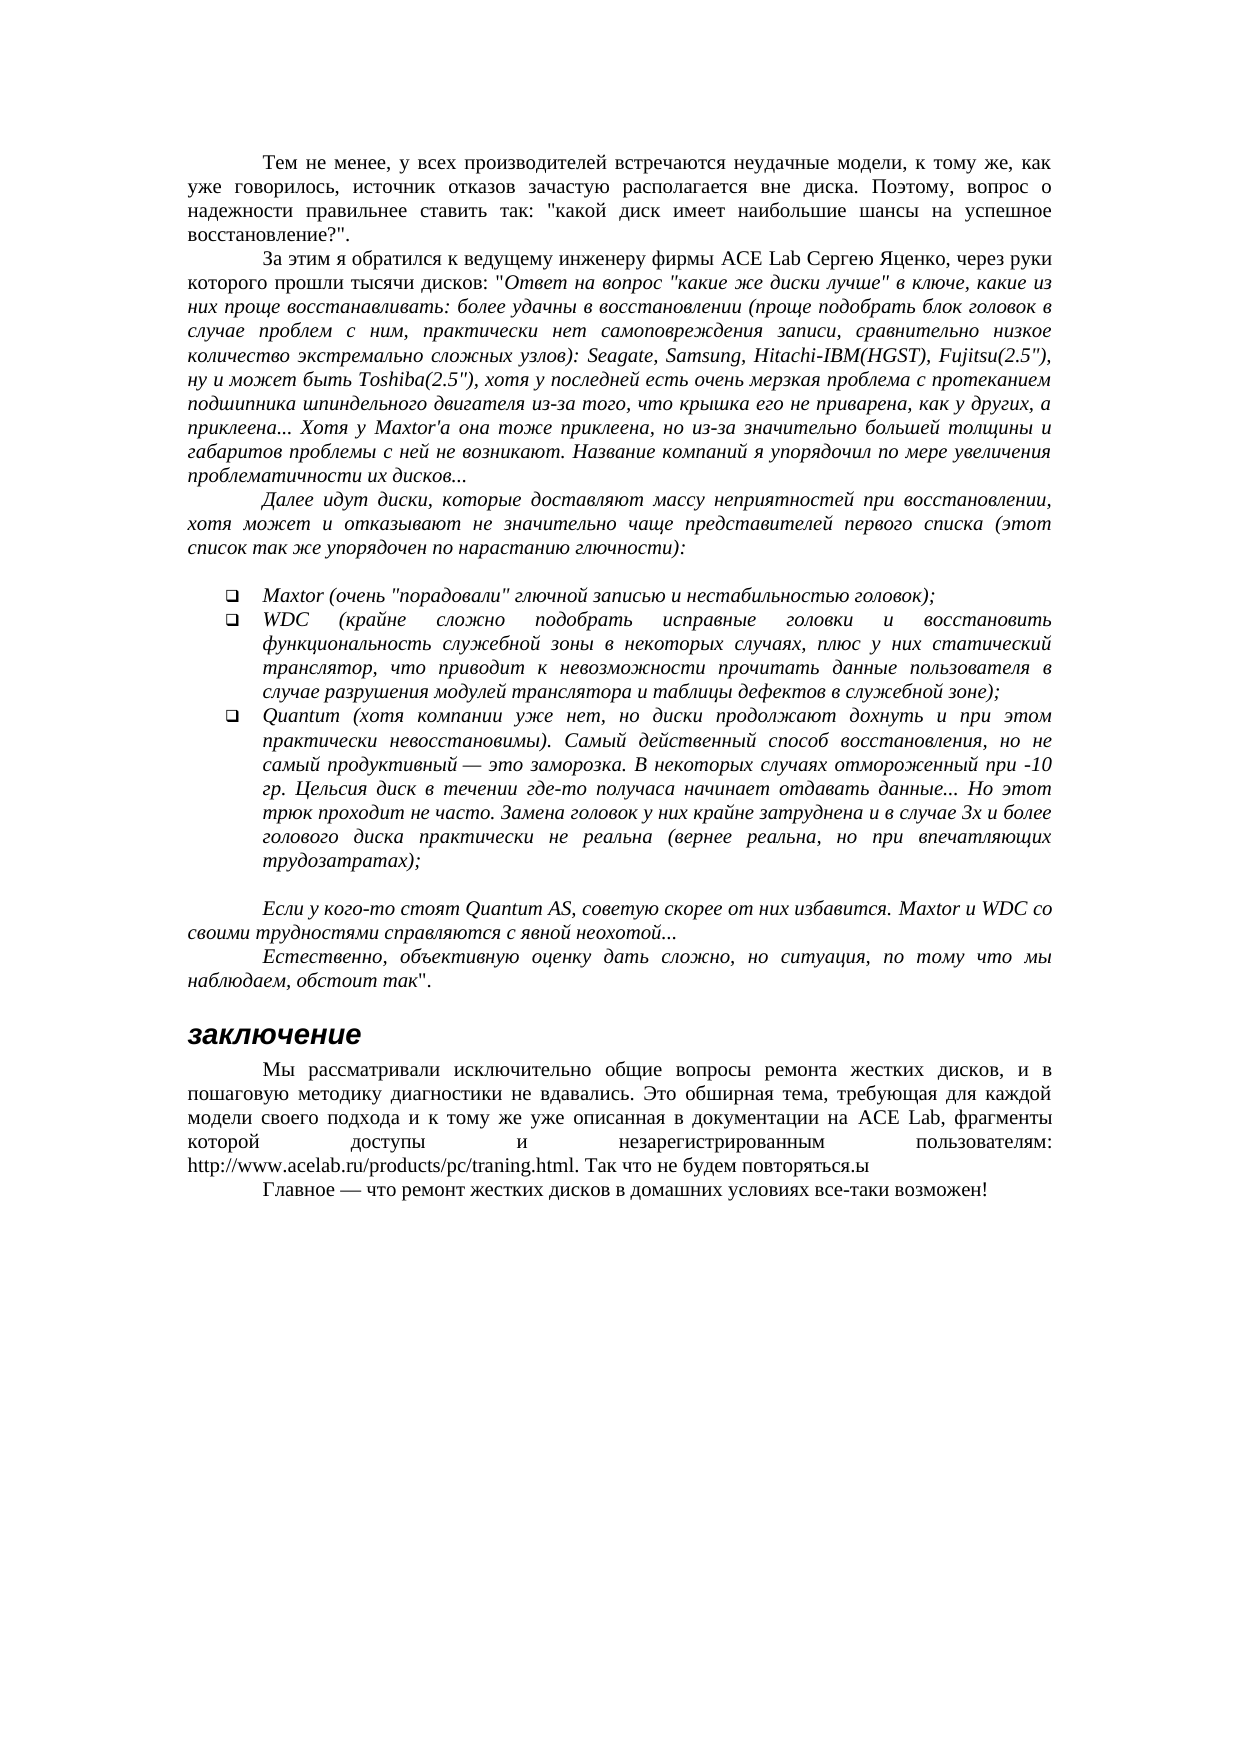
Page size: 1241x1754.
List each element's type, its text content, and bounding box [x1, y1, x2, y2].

text За этим я обратился к ведущему инженеру фирмы ACE Lab Сергею Яценко, через руки которого прошли тысячи дисков: "Ответ на вопрос "какие же диски лучше" в ключе, какие из них проще восстанавливать: более удачны в восстановлении (проще подобрать блок головок в случае проблем с ним, практически нет самоповреждения записи, сравнительно низкое количество экстремально сложных узлов): Seagate, Samsung, Hitachi-IBM(HGST), Fujitsu(2.5"), ну и может быть Toshiba(2.5"), хотя у последней есть очень мерзкая проблема с протеканием подшипника шпиндельного двигателя из-за того, что крышка его не приварена, как у других, а приклеена... Хотя у Maxtor'а она тоже приклеена, но из-за значительно большей толщины и габаритов проблемы с ней не возникают. Название компаний я упорядочил по мере увеличения проблематичности их дисков... [187, 246, 1053, 487]
list Maxtor (очень "порадовали" глючной записью и нестабильностью головок); [225, 583, 1053, 607]
text Далее идут диски, которые доставляют массу неприятностей при восстановлении, хотя может и отказывают не значительно чаще представителей первого списка (этот список так же упорядочен по нарастанию глючности): [187, 487, 1053, 559]
list Quantum (хотя компании уже нет, но диски продолжают дохнуть и при этом практически невосстановимы). Самый действенный способ восстановления, но не самый продуктивный — это заморозка. В некоторых случаях отмороженный при -10 гр. Цельсия диск в течении где-то получаса начинает отдавать данные... Но этот трюк проходит не часто. Замена головок у них крайне затруднена и в случае 3х и более голового диска практически не реальна (вернее реальна, но при впечатляющих трудозатратах); [225, 703, 1053, 872]
text Естественно, объективную оценку дать сложно, но ситуация, по тому что мы наблюдаем, обстоит так". [187, 944, 1053, 992]
text Главное — что ремонт жестких дисков в домашних условиях все-таки возможен! [187, 1177, 1053, 1201]
text Мы рассматривали исключительно общие вопросы ремонта жестких дисков, и в пошаговую методику диагностики не вдавались. Это обширная тема, требующая для каждой модели своего подхода и к тому же уже описанная в документации на ACE Lab, фрагменты которой доступы и незарегистрированным пользователям: http://www.acelab.ru/products/pc/traning.html. Так что не будем повторяться.ы [187, 1057, 1053, 1177]
text Тем не менее, у всех производителей встречаются неудачные модели, к тому же, как уже говорилось, источник отказов зачастую располагается вне диска. Поэтому, вопрос о надежности правильнее ставить так: "какой диск имеет наибольшие шансы на успешное восстановление?". [187, 150, 1053, 246]
text Если у кого-то стоят Quantum AS, советую скорее от них избавится. Maxtor и WDC со своими трудностями справляются с явной неохотой... [187, 896, 1053, 944]
subtitle заключение [187, 1017, 1053, 1051]
list WDC (крайне сложно подобрать исправные головки и восстановить функциональность служебной зоны в некоторых случаях, плюс у них статический транслятор, что приводит к невозможности прочитать данные пользователя в случае разрушения модулей транслятора и таблицы дефектов в служебной зоне); [225, 607, 1053, 703]
